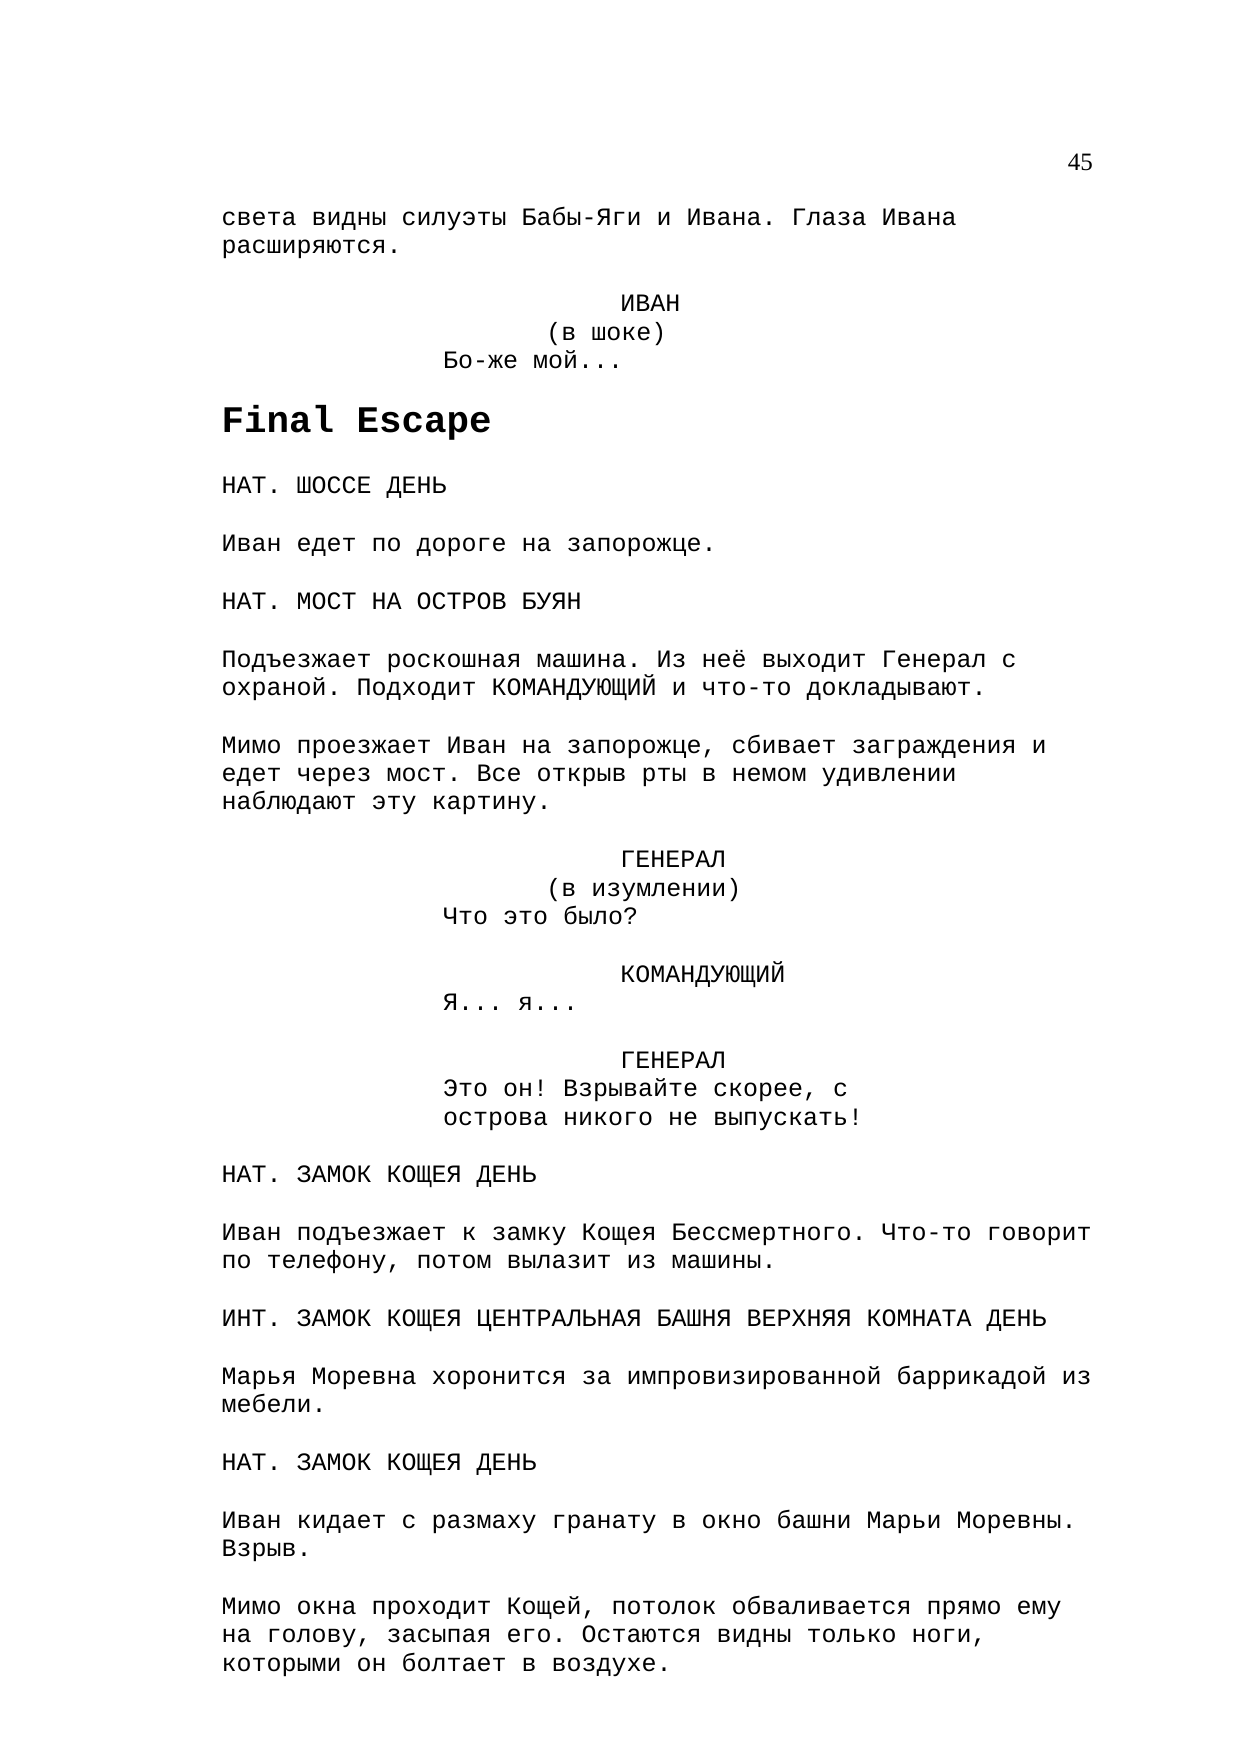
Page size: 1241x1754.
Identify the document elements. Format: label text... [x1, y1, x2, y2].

text Иван кидает с размаху гранату в окно башни Марьи Моревны. Взрыв. [221, 1508, 1093, 1564]
text ГЕНЕРАЛ [620, 1047, 1093, 1076]
text Мимо проезжает Иван на запорожце, сбивает заграждения и едет через мост. Все открыв рты в немом удивлении наблюдают эту картину. [221, 732, 1093, 817]
text Марья Моревна хоронится за импровизированной баррикадой из мебели. [221, 1364, 1093, 1420]
text (в шоке) [546, 319, 871, 348]
text Иван едет по дороге на запорожце. [221, 531, 1093, 559]
text Это он! Взрывайте скорее, с острова никого не выпускать! [443, 1076, 871, 1132]
text НАТ. МОСТ НА ОСТРОВ БУЯН [221, 588, 1093, 617]
text НАТ. ЗАМОК КОЩЕЯ ДЕНЬ [221, 1450, 1093, 1478]
text ГЕНЕРАЛ [620, 847, 1093, 875]
text ИНТ. ЗАМОК КОЩЕЯ ЦЕНТРАЛЬНАЯ БАШНЯ ВЕРХНЯЯ КОМНАТА ДЕНЬ [221, 1306, 1093, 1334]
text Бо-же мой... [443, 348, 871, 376]
text НАТ. ШОССЕ ДЕНЬ [221, 473, 1093, 501]
text Я... я... [443, 989, 871, 1018]
text ИВАН [620, 291, 1093, 319]
text Мимо окна проходит Кощей, потолок обваливается прямо ему на голову, засыпая его. Остаются видны только ноги, которыми он болтает в воздухе. [221, 1594, 1093, 1679]
text Что это было? [443, 903, 871, 932]
text света видны силуэты Бабы-Яги и Ивана. Глаза Ивана расширяются. [221, 205, 1093, 261]
text Подъезжает роскошная машина. Из неё выходит Генерал с охраной. Подходит КОМАНДУЮЩИЙ и что-то докладывают. [221, 646, 1093, 703]
text Иван подъезжает к замку Кощея Бессмертного. Что-то говорит по телефону, потом вылазит из машины. [221, 1220, 1093, 1276]
text (в изумлении) [546, 875, 871, 903]
text КОМАНДУЮЩИЙ [620, 961, 1093, 989]
text НАТ. ЗАМОК КОЩЕЯ ДЕНЬ [221, 1162, 1093, 1190]
subtitle Final Escape [221, 401, 1093, 443]
